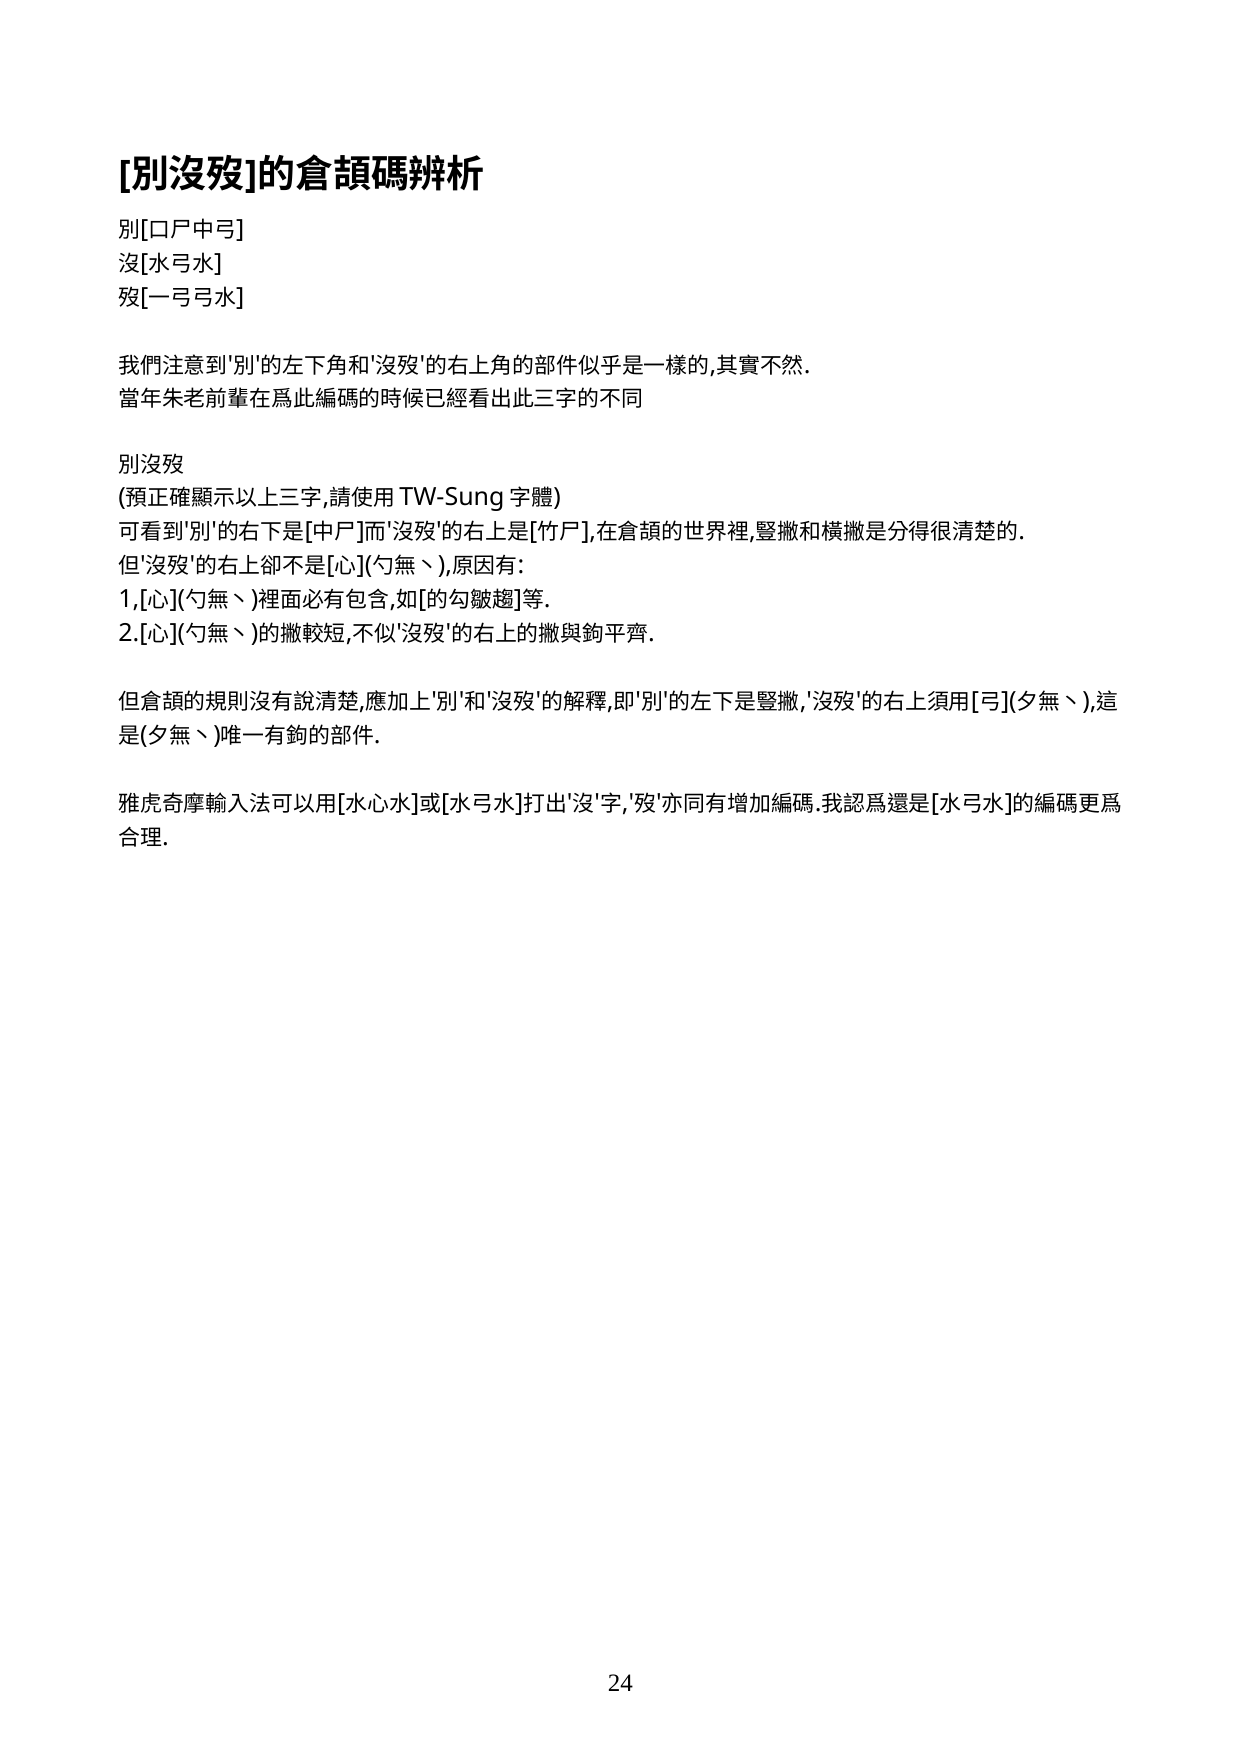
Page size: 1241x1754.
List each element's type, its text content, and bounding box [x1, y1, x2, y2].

subtitle [別沒歿]的倉頡碼辨析 [118, 143, 1122, 198]
text 但'沒歿'的右上卻不是[心](勺無丶),原因有: [118, 547, 1122, 581]
text (預正確顯示以上三字,請使用TW-Sung字體) [118, 478, 1122, 512]
text 雅虎奇摩輸入法可以用[水心水]或[水弓水]打出'沒'字,'歿'亦同有增加編碼.我認爲還是[水弓水]的編碼更爲合理. [118, 785, 1122, 853]
text 當年朱老前輩在爲此編碼的時候已經看出此三字的不同 [118, 381, 1122, 413]
text 2.[心](勺無丶)的撇較短,不似'沒歿'的右上的撇與鉤平齊. [118, 615, 1122, 649]
text 歿[一弓弓水] [118, 279, 1122, 313]
text 可看到'別'的右下是[中尸]而'沒歿'的右上是[竹尸],在倉頡的世界裡,豎撇和橫撇是分得很清楚的. [118, 512, 1122, 547]
text 別沒歿 [118, 447, 1122, 478]
text 但倉頡的規則沒有說清楚,應加上'別'和'沒歿'的解釋,即'別'的左下是豎撇,'沒歿'的右上須用[弓](夕無丶),這是(夕無丶)唯一有鉤的部件. [118, 683, 1122, 751]
text 別[口尸中弓] [118, 211, 1122, 245]
text 1,[心](勺無丶)裡面必有包含,如[的勾皺趨]等. [118, 581, 1122, 615]
text 沒[水弓水] [118, 245, 1122, 279]
text 我們注意到'別'的左下角和'沒歿'的右上角的部件似乎是一樣的,其實不然. [118, 347, 1122, 381]
